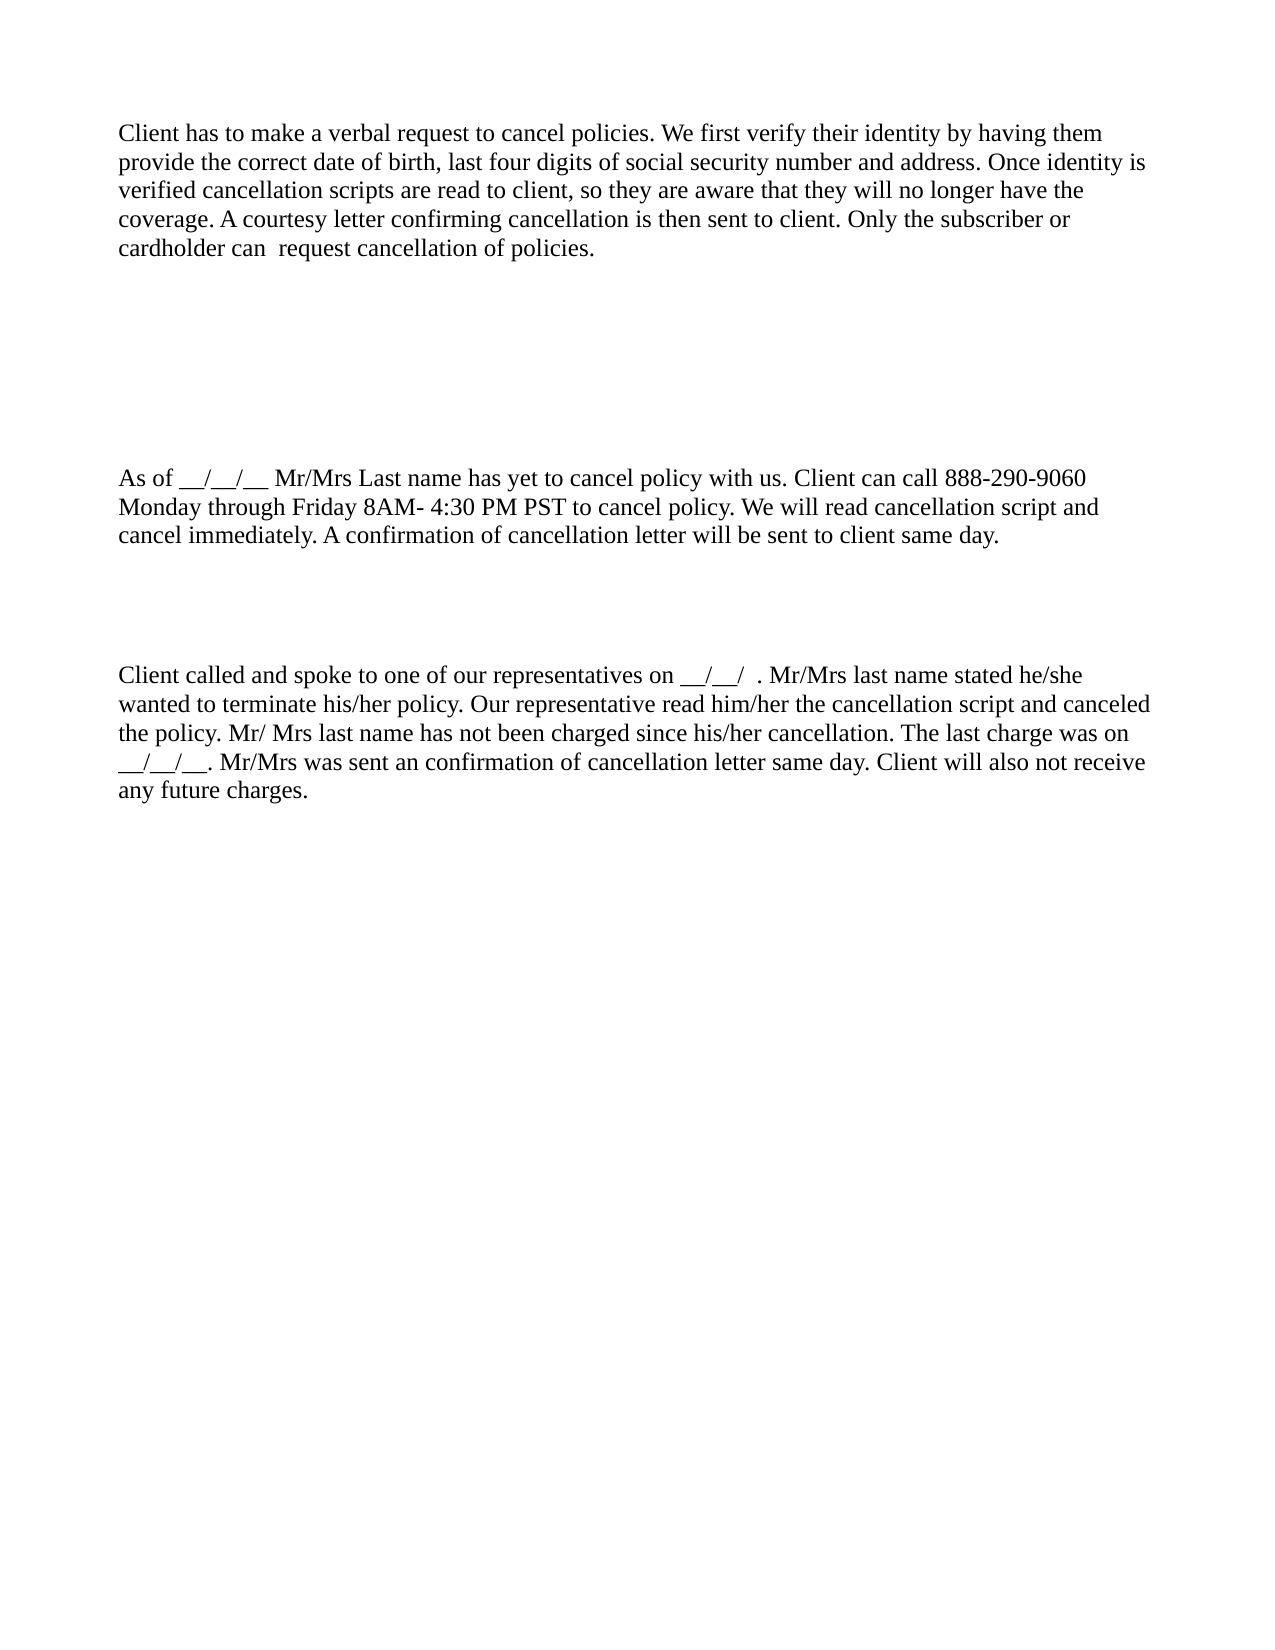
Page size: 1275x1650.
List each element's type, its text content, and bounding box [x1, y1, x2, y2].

text Client has to make a verbal request to cancel policies. We first verify their identity by having them provide the correct date of birth, last four digits of social security number and address. Once identity is verified cancellation scripts are read to client, so they are aware that they will no longer have the coverage. A courtesy letter confirming cancellation is then sent to client. Only the subscriber or cardholder can request cancellation of policies. [118, 118, 1157, 262]
text As of __/__/__ Mr/Mrs Last name has yet to cancel policy with us. Client can call 888-290-9060 Monday through Friday 8AM- 4:30 PM PST to cancel policy. We will read cancellation script and cancel immediately. A confirmation of cancellation letter will be sent to client same day. [118, 463, 1157, 549]
text Client called and spoke to one of our representatives on __/__/ . Mr/Mrs last name stated he/she wanted to terminate his/her policy. Our representative read him/her the cancellation script and canceled the policy. Mr/ Mrs last name has not been charged since his/her cancellation. The last charge was on __/__/__. Mr/Mrs was sent an confirmation of cancellation letter same day. Client will also not receive any future charges. [118, 661, 1157, 804]
